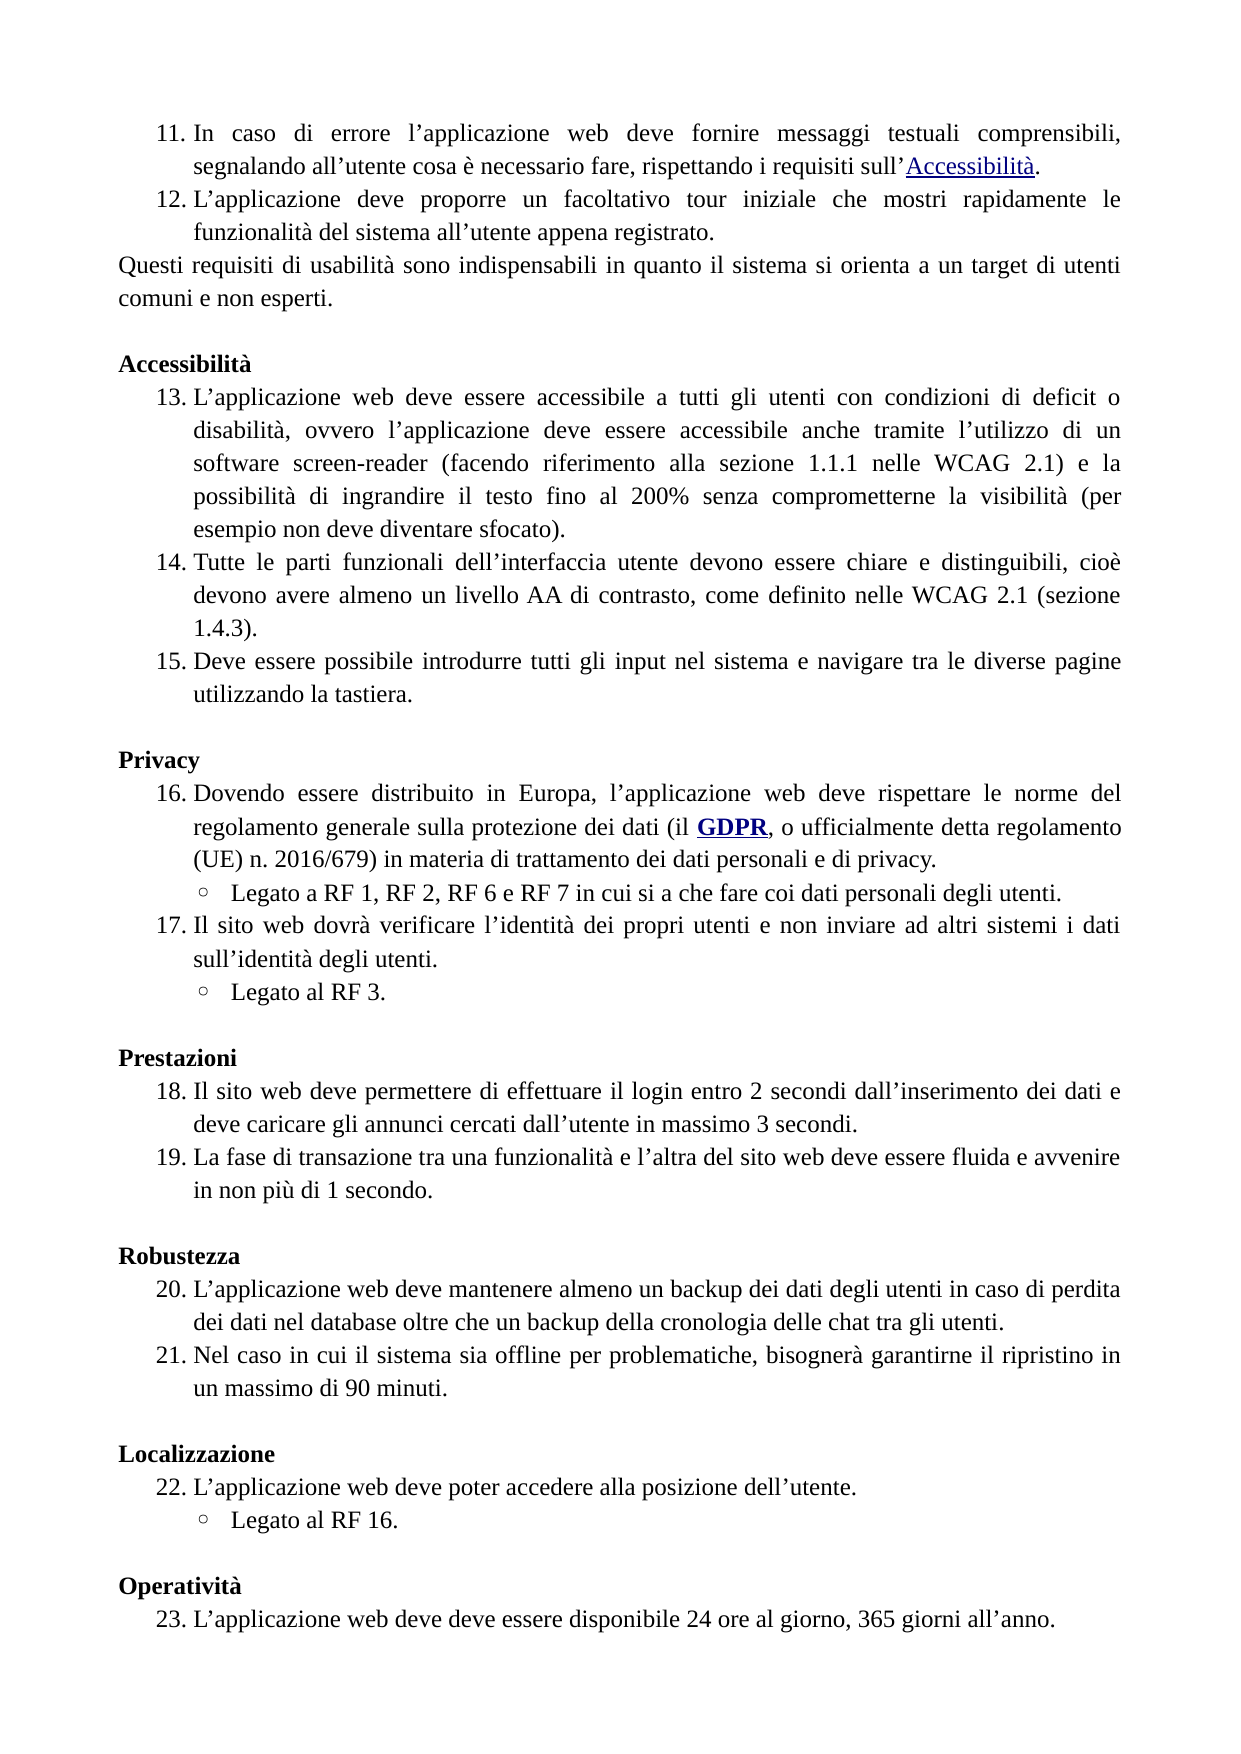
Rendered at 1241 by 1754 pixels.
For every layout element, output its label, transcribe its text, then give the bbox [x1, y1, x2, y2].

text Localizzazione [118, 1439, 1122, 1468]
list Il sito web dovrà verificare l’identità dei propri utenti e non inviare ad altri sistemi i dati sull’identità degli utenti. [156, 911, 1122, 972]
text Privacy [118, 746, 1122, 774]
list Legato al RF 16. [193, 1505, 1122, 1534]
list Il sito web deve permettere di effettuare il login entro 2 secondi dall’inserimento dei dati e deve caricare gli annunci cercati dall’utente in massimo 3 secondi. [156, 1076, 1122, 1137]
list L’applicazione web deve mantenere almeno un backup dei dati degli utenti in caso di perdita dei dati nel database oltre che un backup della cronologia delle chat tra gli utenti. [156, 1274, 1122, 1336]
list Dovendo essere distribuito in Europa, l’applicazione web deve rispettare le norme del regolamento generale sulla protezione dei dati (il GDPR, o ufficialmente detta regolamento (UE) n. 2016/679) in materia di trattamento dei dati personali e di privacy. [156, 778, 1122, 873]
list Operatività [118, 1571, 1122, 1600]
text Accessibilità [118, 349, 1122, 378]
list Legato al RF 3. [193, 977, 1122, 1005]
text Questi requisiti di usabilità sono indispensabili in quanto il sistema si orienta a un target di utenti comuni e non esperti. [118, 250, 1122, 312]
text Robustezza [118, 1241, 1122, 1269]
list Legato a RF 1, RF 2, RF 6 e RF 7 in cui si a che fare coi dati personali degli utenti. [193, 878, 1122, 906]
list In caso di errore l’applicazione web deve fornire messaggi testuali comprensibili, segnalando all’utente cosa è necessario fare, rispettando i requisiti sull’Accessibilità. [156, 118, 1122, 180]
text Prestazioni [118, 1043, 1122, 1071]
list Nel caso in cui il sistema sia offline per problematiche, bisognerà garantirne il ripristino in un massimo di 90 minuti. [156, 1340, 1122, 1402]
list Deve essere possibile introdurre tutti gli input nel sistema e navigare tra le diverse pagine utilizzando la tastiera. [156, 646, 1122, 708]
list L’applicazione web deve deve essere disponibile 24 ore al giorno, 365 giorni all’anno. [156, 1604, 1122, 1633]
list L’applicazione deve proporre un facoltativo tour iniziale che mostri rapidamente le funzionalità del sistema all’utente appena registrato. [156, 184, 1122, 246]
list L’applicazione web deve essere accessibile a tutti gli utenti con condizioni di deficit o disabilità, ovvero l’applicazione deve essere accessibile anche tramite l’utilizzo di un software screen-reader (facendo riferimento alla sezione 1.1.1 nelle WCAG 2.1) e la possibilità di ingrandire il testo fino al 200% senza comprometterne la visibilità (per esempio non deve diventare sfocato). [156, 382, 1122, 543]
list L’applicazione web deve poter accedere alla posizione dell’utente. [156, 1472, 1122, 1501]
list Tutte le parti funzionali dell’interfaccia utente devono essere chiare e distinguibili, cioè devono avere almeno un livello AA di contrasto, come definito nelle WCAG 2.1 (sezione 1.4.3). [156, 547, 1122, 642]
list La fase di transazione tra una funzionalità e l’altra del sito web deve essere fluida e avvenire in non più di 1 secondo. [156, 1142, 1122, 1203]
